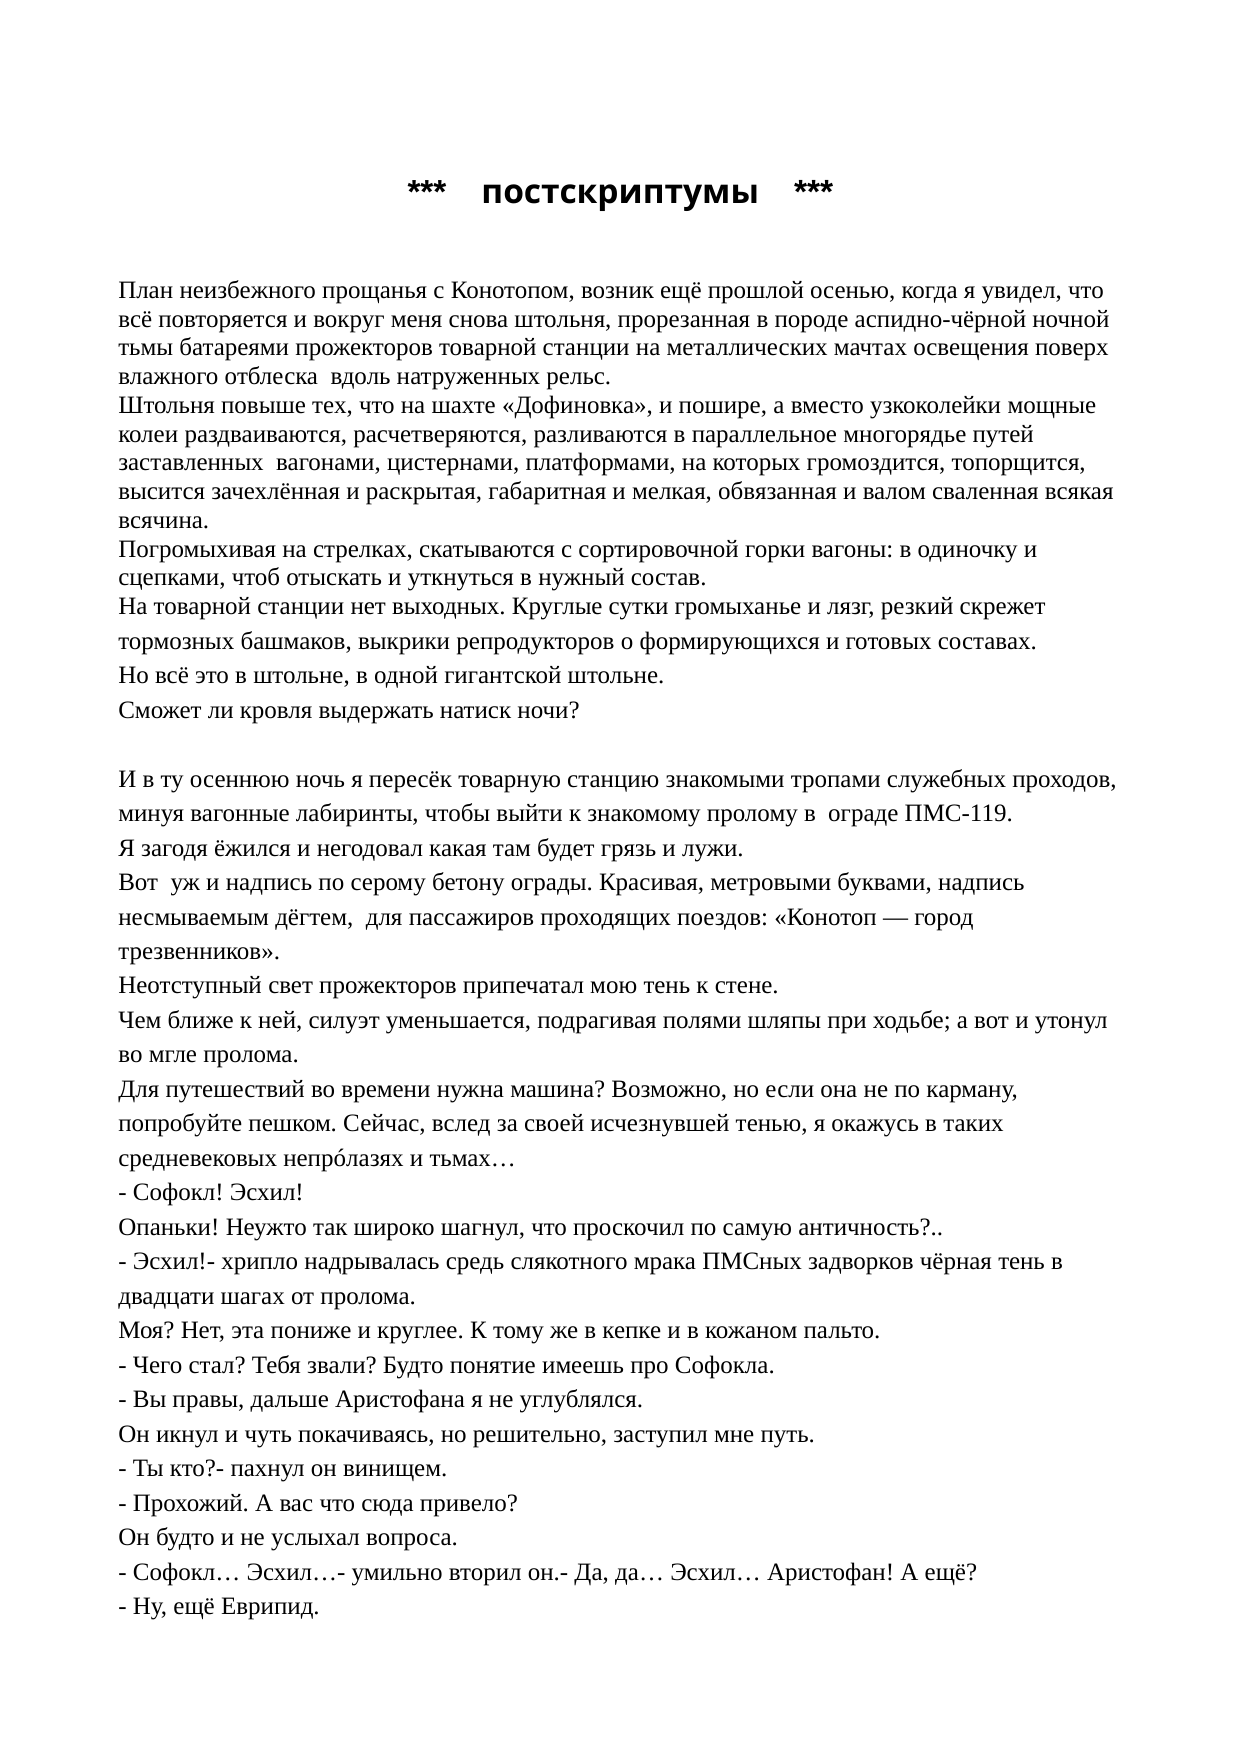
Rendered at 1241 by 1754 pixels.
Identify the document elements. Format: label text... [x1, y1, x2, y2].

text - Ты кто?- пахнул он винищем. [118, 1453, 1122, 1482]
text Моя? Нет, эта пониже и круглее. К тому же в кепке и в кожаном пальто. [118, 1315, 1122, 1344]
text План неизбежного прощанья с Конотопом, возник ещё прошлой осенью, когда я увидел, что всё повторяется и вокруг меня снова штольня, прорезанная в породе аспидно-чёрной ночной тьмы батареями прожекторов товарной станции на металлических мачтах освещения поверх влажного отблеска вдоль натруженных рельс. [118, 275, 1122, 390]
text Чем ближе к ней, силуэт уменьшается, подрагивая полями шляпы при ходьбе; а вот и утонул во мгле пролома. [118, 1005, 1122, 1068]
text Опаньки! Неужто так широко шагнул, что проскочил по самую античность?.. [118, 1212, 1122, 1241]
text - Софокл! Эсхил! [118, 1177, 1122, 1206]
text Он икнул и чуть покачиваясь, но решительно, заступил мне путь. [118, 1419, 1122, 1447]
text - Чего стал? Тебя звали? Будто понятие имеешь про Софокла. [118, 1350, 1122, 1378]
text - Вы правы, дальше Аристофана я не углублялся. [118, 1384, 1122, 1413]
text Вот уж и надпись по серому бетону ограды. Красивая, метровыми буквами, надпись несмываемым дёгтем, для пассажиров проходящих поездов: «Конотоп — город трезвенников». [118, 867, 1122, 965]
text - Эсхил!- хрипло надрывалась средь слякотного мрака ПМСных задворков чёрная тень в двадцати шагах от пролома. [118, 1246, 1122, 1309]
text На товарной станции нет выходных. Круглые сутки громыханье и лязг, резкий скрежет тормозных башмаков, выкрики репродукторов о формирующихся и готовых составах. [118, 591, 1122, 654]
text Неотступный свет прожекторов припечатал мою тень к стене. [118, 971, 1122, 999]
text Погромыхивая на стрелках, скатываются с сортировочной горки вагоны: в одиночку и сцепками, чтоб отыскать и уткнуться в нужный состав. [118, 534, 1122, 591]
text Я загодя ёжился и негодовал какая там будет грязь и лужи. [118, 833, 1122, 861]
text - Софокл… Эсхил…- умильно вторил он.- Да, да… Эсхил… Аристофан! А ещё? [118, 1557, 1122, 1585]
text Он будто и не услыхал вопроса. [118, 1522, 1122, 1551]
text Но всё это в штольне, в одной гигантской штольне. [118, 660, 1122, 689]
subtitle *** постскриптумы *** [118, 168, 1122, 213]
text Штольня повыше тех, что на шахте «Дофиновка», и пошире, а вместо узкоколейки мощные колеи раздваиваются, расчетверяются, разливаются в параллельное многорядье путей заставленных вагонами, цистернами, платформами, на которых громоздится, топорщится, высится зачехлённая и раскрытая, габаритная и мелкая, обвязанная и валом сваленная всякая всячина. [118, 390, 1122, 534]
text Для путешествий во времени нужна машина? Возможно, но если она не по карману, попробуйте пешком. Сейчас, вслед за своей исчезнувшей тенью, я окажусь в таких средневековых непрóлазях и тьмах… [118, 1074, 1122, 1172]
text И в ту осеннюю ночь я пересёк товарную станцию знакомыми тропами служебных проходов, минуя вагонные лабиринты, чтобы выйти к знакомому пролому в ограде ПМС-119. [118, 764, 1122, 827]
text - Прохожий. А вас что сюда привело? [118, 1488, 1122, 1516]
text Сможет ли кровля выдержать натиск ночи? [118, 695, 1122, 723]
text - Ну, ещё Еврипид. [118, 1591, 1122, 1620]
